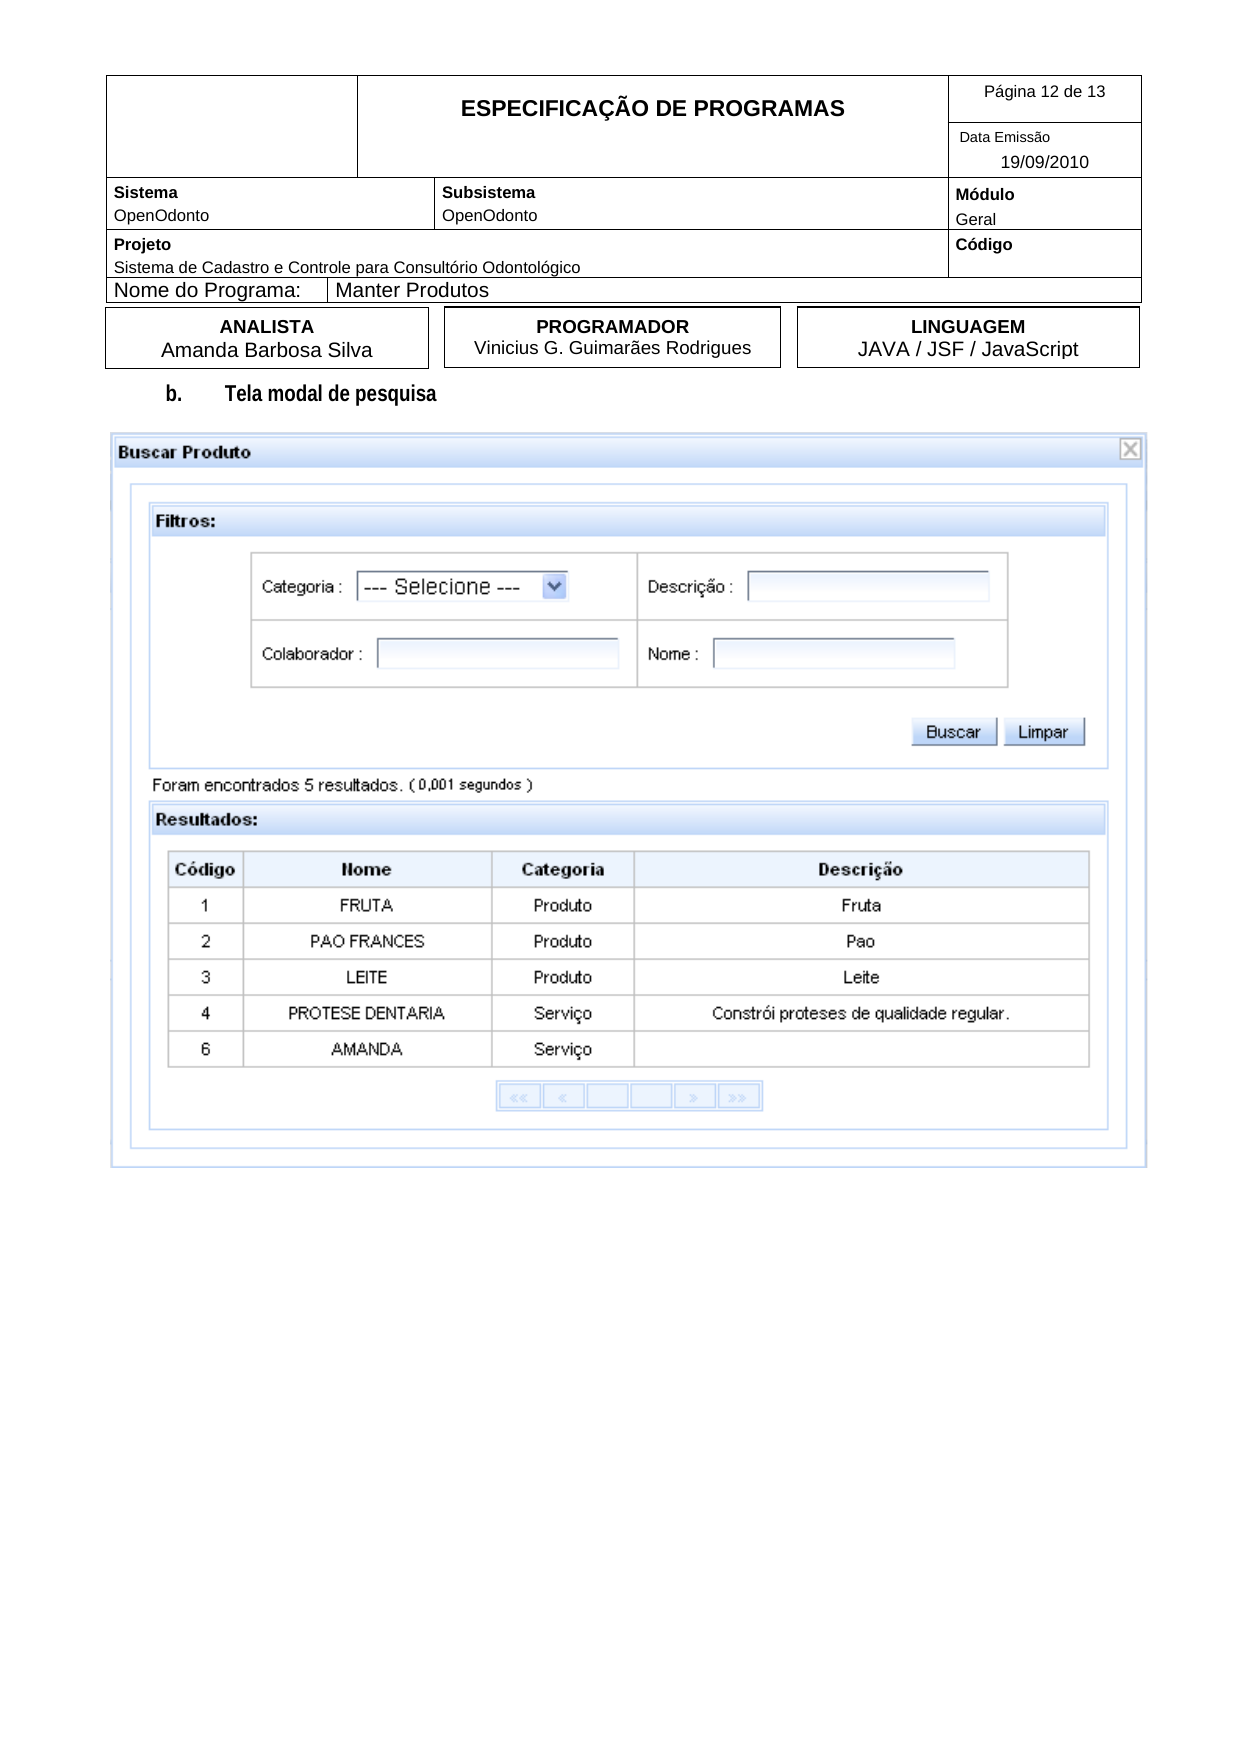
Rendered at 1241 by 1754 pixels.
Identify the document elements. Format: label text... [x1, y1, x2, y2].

picture [110, 432, 1148, 1168]
subtitle Tela modal de pesquisa [165, 379, 1151, 406]
